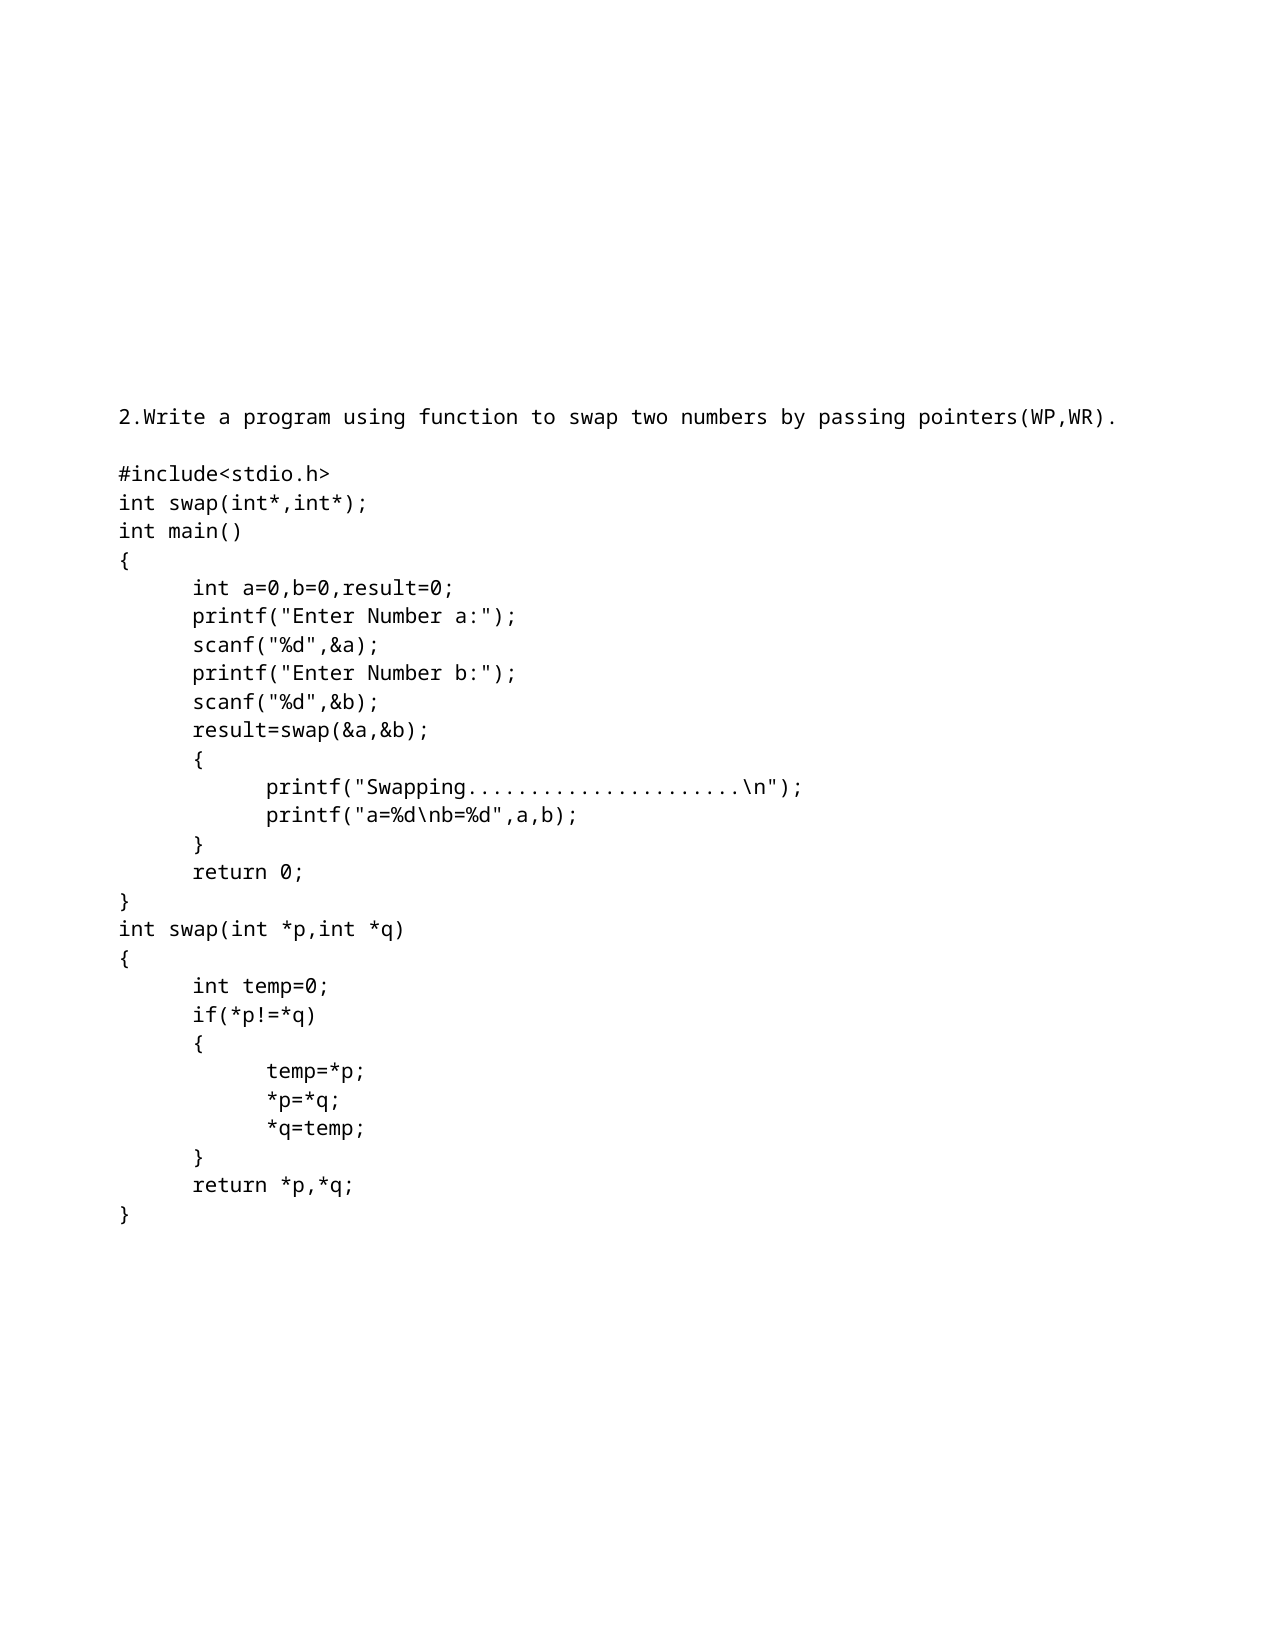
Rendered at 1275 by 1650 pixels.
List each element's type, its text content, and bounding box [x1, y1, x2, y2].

text 2.Write a program using function to swap two numbers by passing pointers(WP,WR). [118, 402, 1157, 431]
text temp=*p; [118, 1057, 1157, 1085]
text printf("Enter Number b:"); [118, 658, 1157, 687]
text scanf("%d",&b); [118, 687, 1157, 715]
text } [118, 1199, 1157, 1227]
text int swap(int*,int*); [118, 488, 1157, 516]
text result=swap(&a,&b); [118, 715, 1157, 744]
text scanf("%d",&a); [118, 630, 1157, 658]
text { [118, 943, 1157, 971]
text printf("Enter Number a:"); [118, 602, 1157, 630]
text #include<stdio.h> [118, 459, 1157, 488]
text int a=0,b=0,result=0; [118, 573, 1157, 602]
text { [118, 744, 1157, 772]
text if(*p!=*q) [118, 1000, 1157, 1028]
text { [118, 1028, 1157, 1057]
text } [118, 1142, 1157, 1170]
text int swap(int *p,int *q) [118, 914, 1157, 943]
text printf("a=%d\nb=%d",a,b); [118, 801, 1157, 829]
text int temp=0; [118, 971, 1157, 1000]
text *q=temp; [118, 1113, 1157, 1142]
text { [118, 545, 1157, 573]
text *p=*q; [118, 1085, 1157, 1113]
text } [118, 829, 1157, 857]
text return 0; [118, 857, 1157, 886]
text } [118, 886, 1157, 914]
text return *p,*q; [118, 1170, 1157, 1199]
text printf("Swapping......................\n"); [118, 772, 1157, 801]
text int main() [118, 516, 1157, 545]
